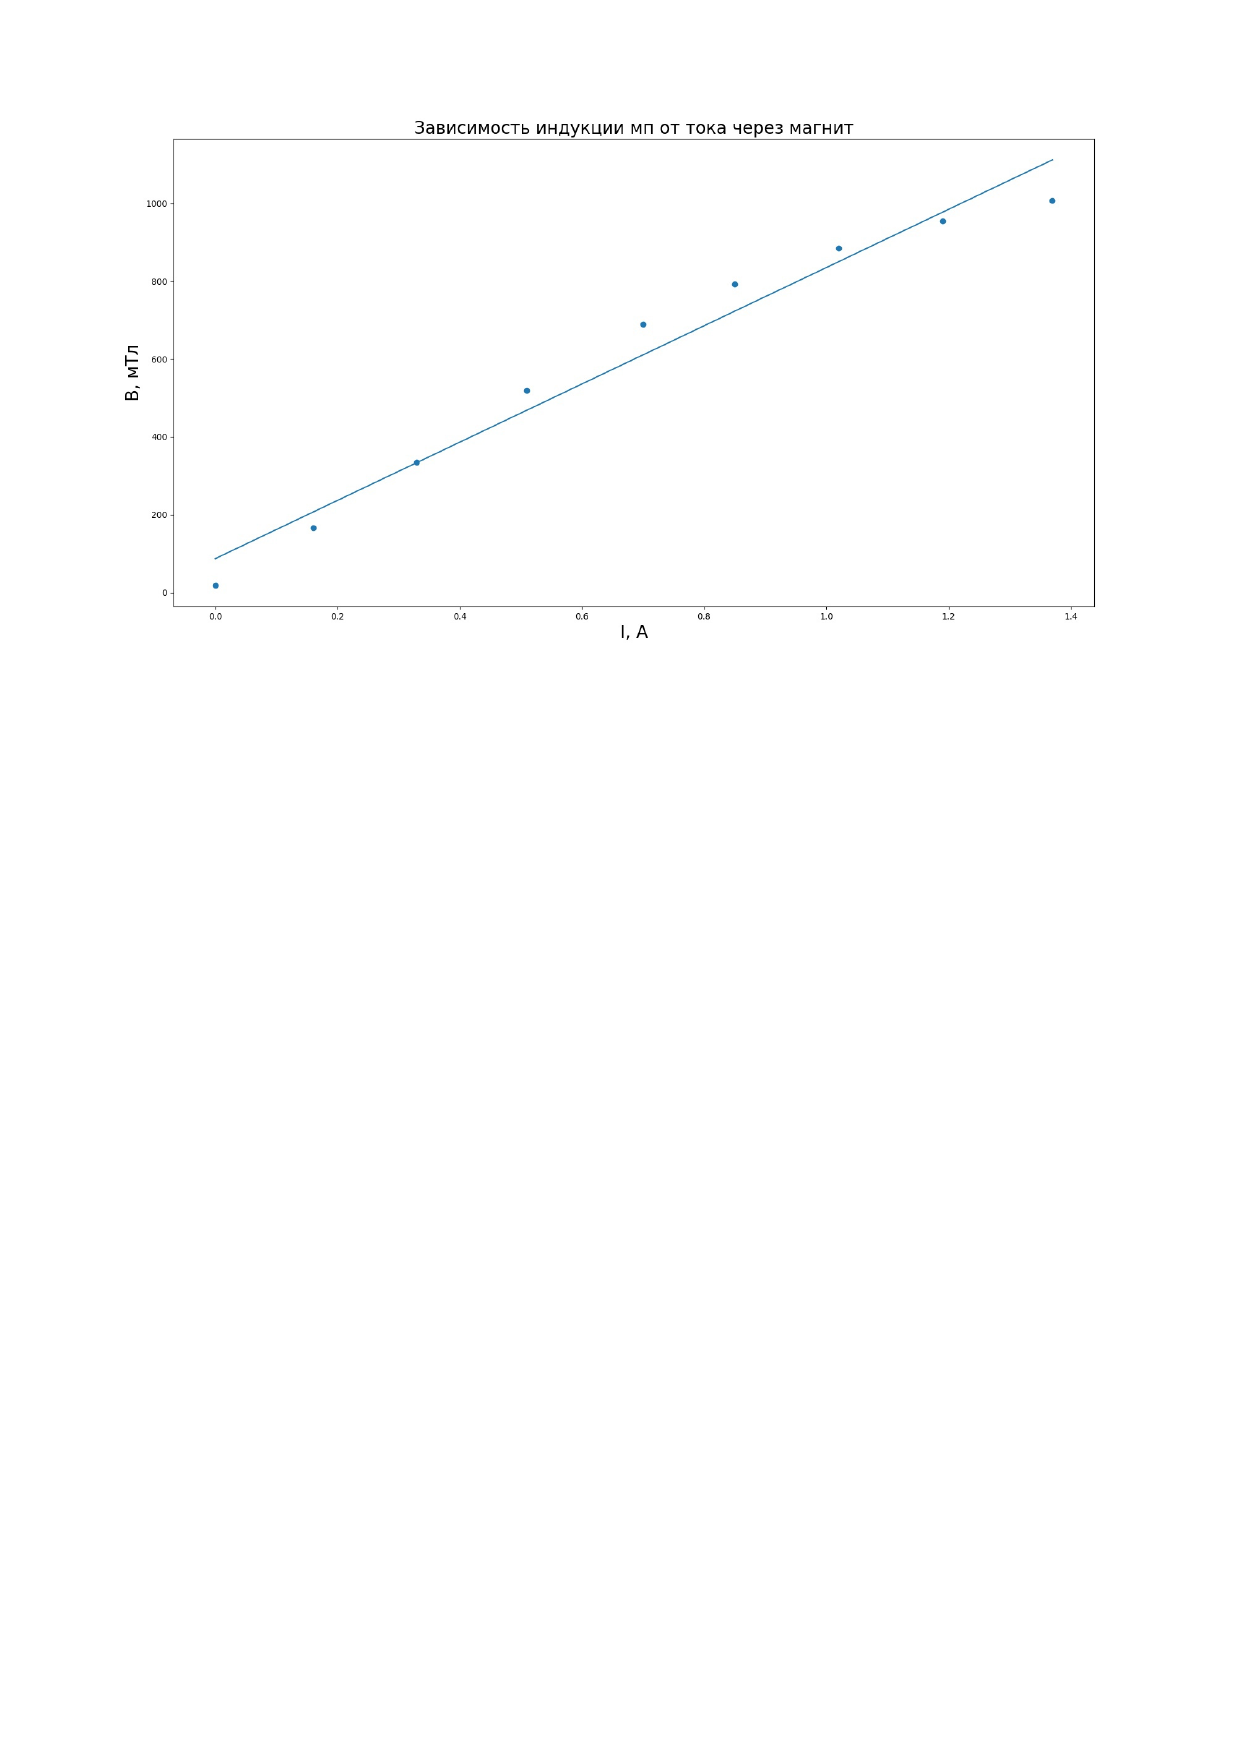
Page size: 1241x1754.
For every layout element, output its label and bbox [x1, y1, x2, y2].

picture [118, 118, 1123, 645]
